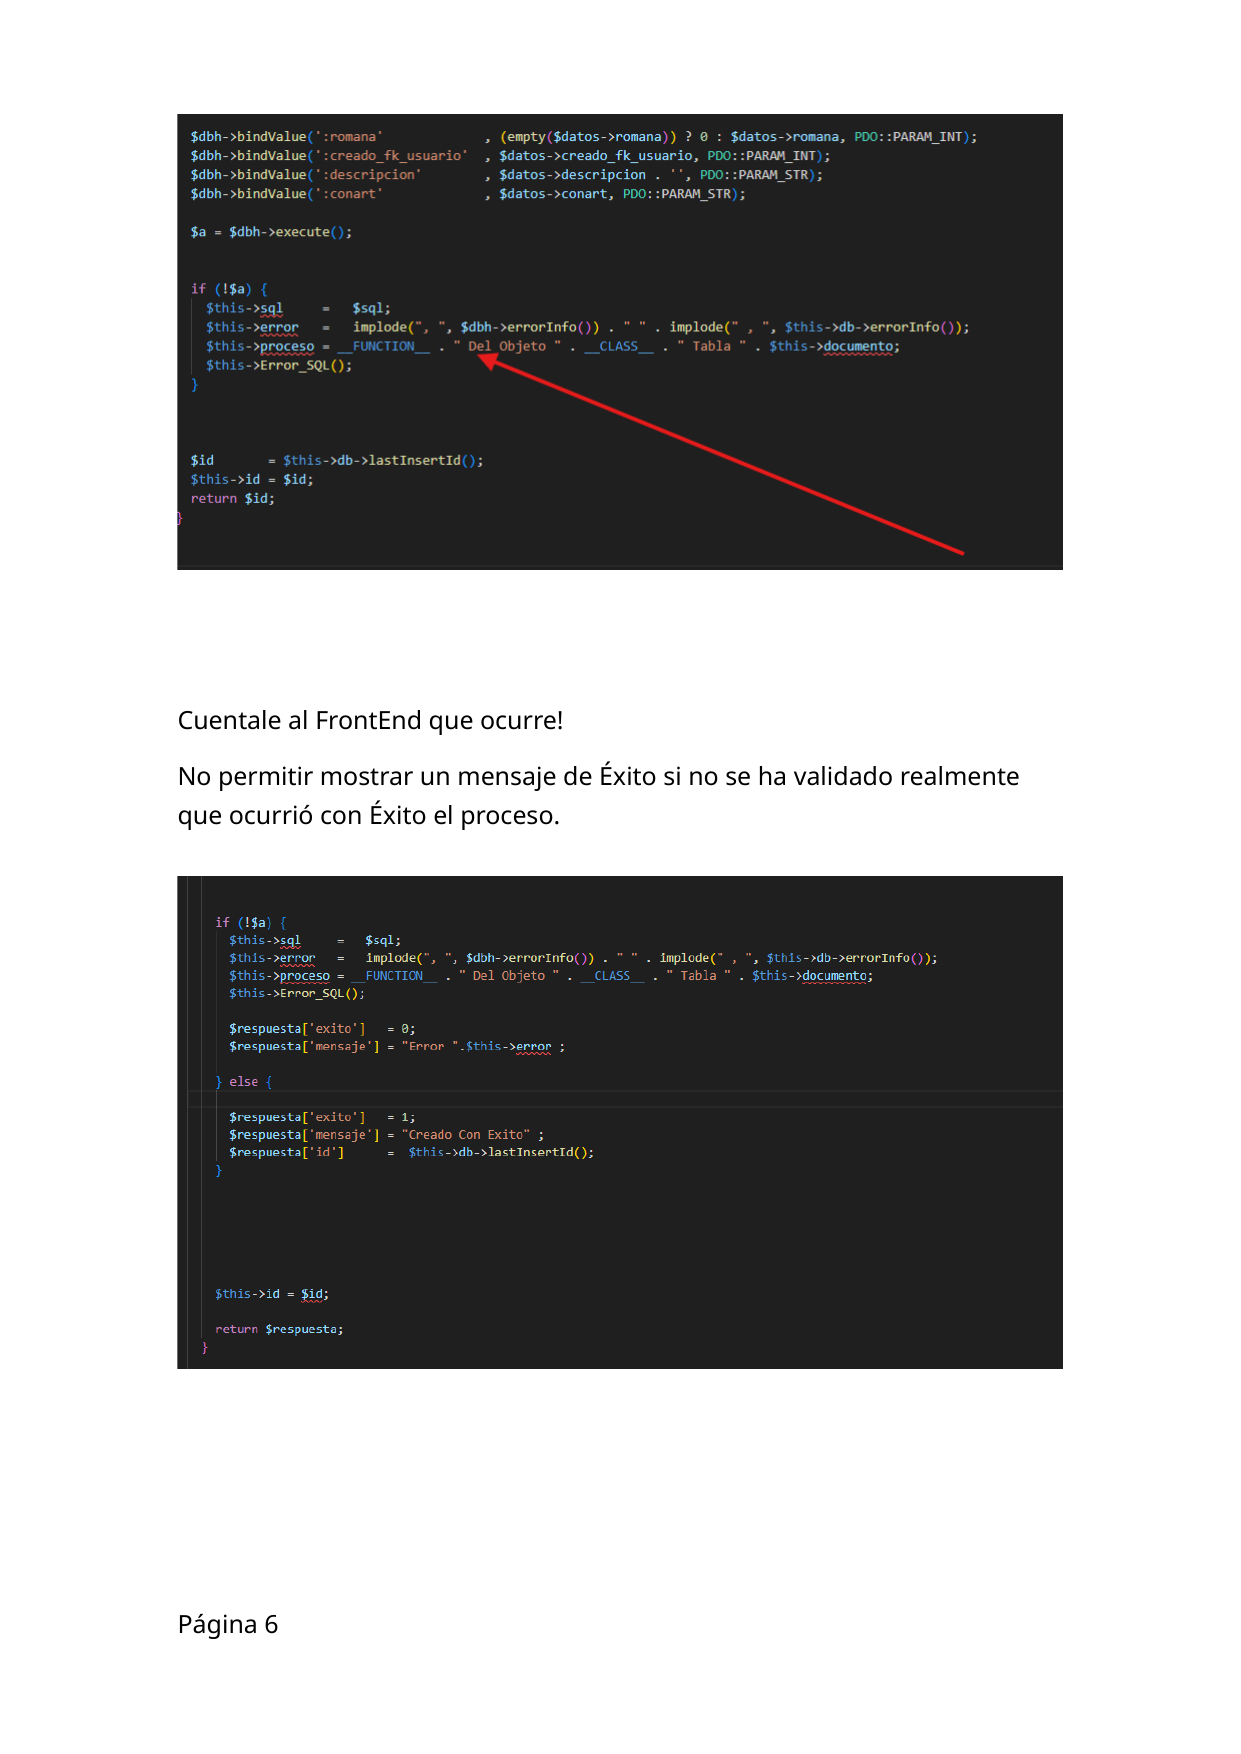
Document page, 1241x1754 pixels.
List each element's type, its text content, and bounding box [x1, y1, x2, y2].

text [177, 75, 1063, 114]
text Cuentale al FrontEnd que ocurre! [177, 703, 1063, 737]
text No permitir mostrar un mensaje de Éxito si no se ha validado realmente que ocurrió con Éxito el proceso. [177, 759, 1063, 876]
